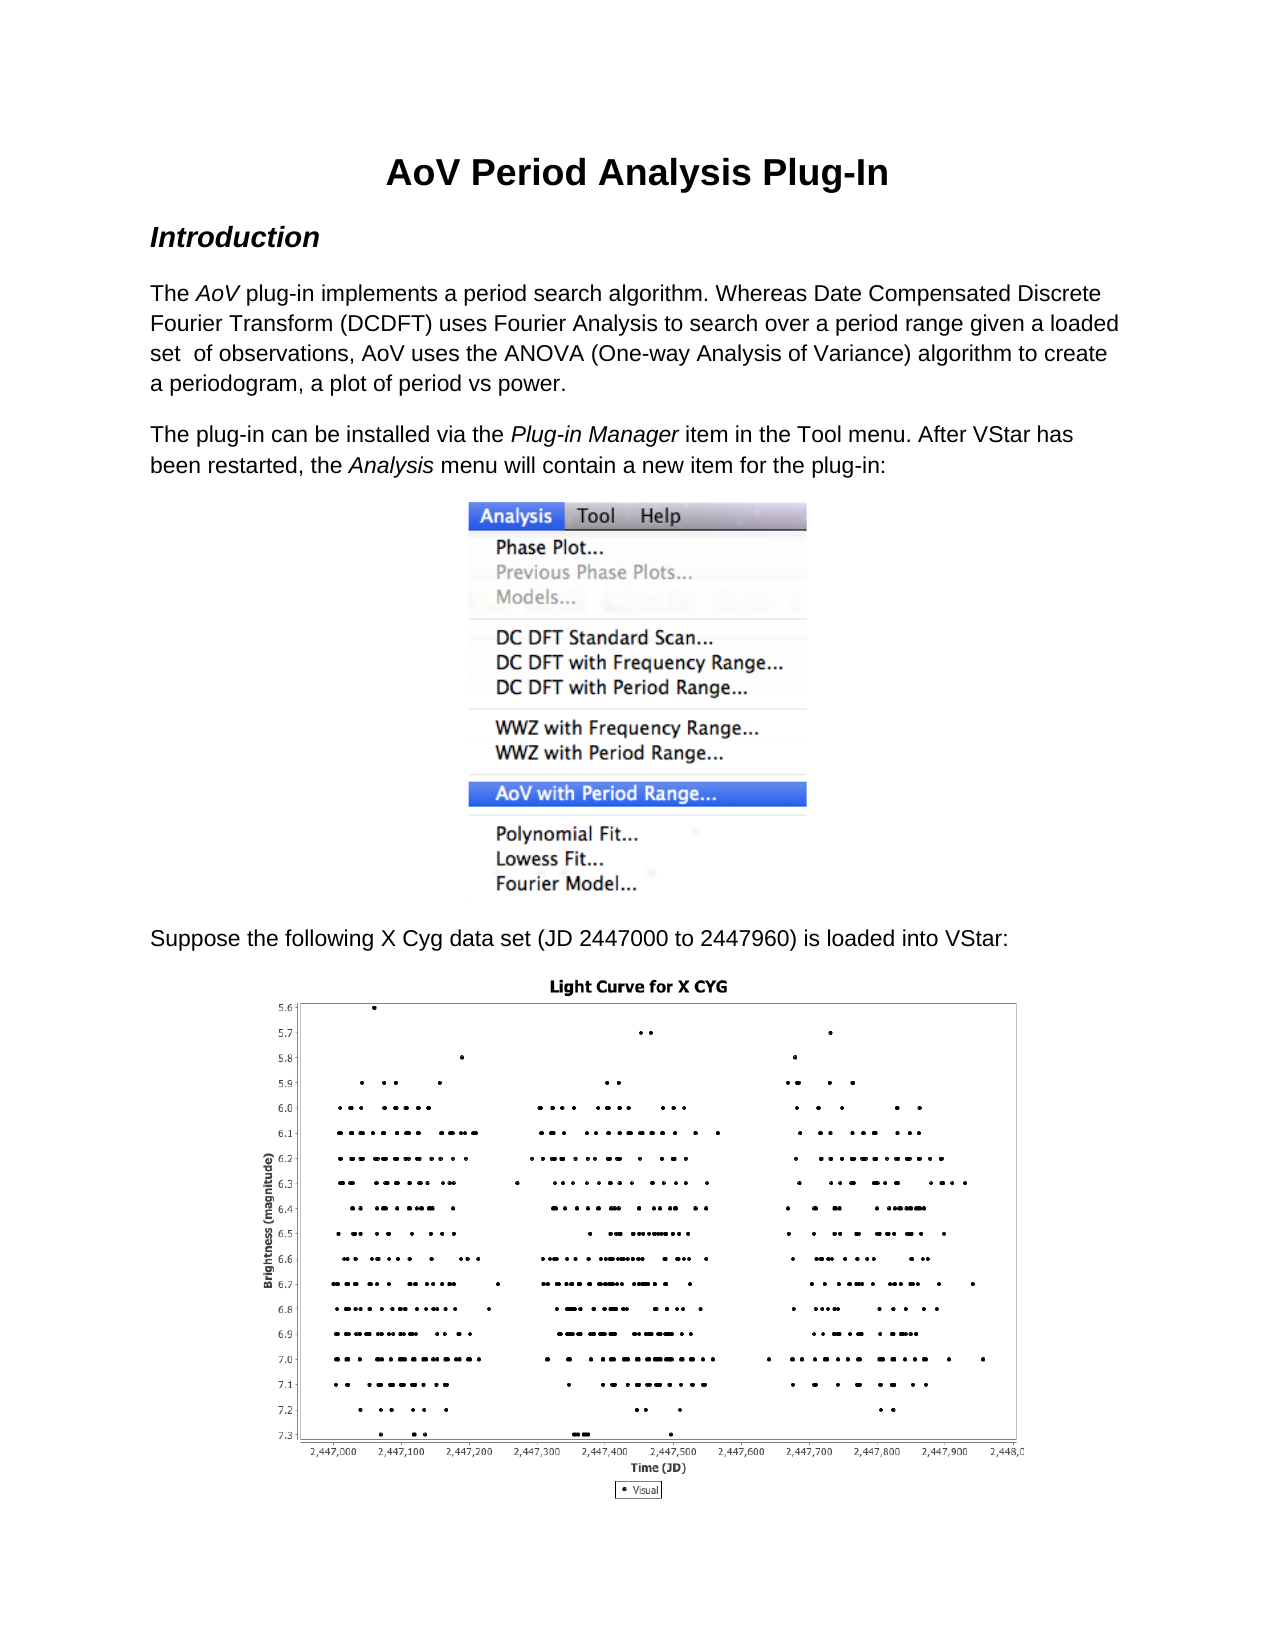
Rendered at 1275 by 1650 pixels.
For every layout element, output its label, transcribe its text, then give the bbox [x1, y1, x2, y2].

text AoV Period Analysis Plug-In [150, 150, 1125, 193]
text The plug-in can be installed via the Plug-in Manager item in the Tool menu. After VStar has been restarted, the Analysis menu will contain a new item for the plug-in: [150, 421, 1125, 478]
text Suppose the following X Cyg data set (JD 2447000 to 2447960) is loaded into VStar: [150, 924, 1125, 951]
text The AoV plug-in implements a period search algorithm. Whereas Date Compensated Discrete Fourier Transform (DCDFT) uses Fourier Analysis to search over a period range given a loaded set of observations, AoV uses the ANOVA (One-way Analysis of Variance) algorithm to create a periodogram, a plot of period vs power. [150, 280, 1125, 397]
text Introduction [150, 220, 1125, 254]
